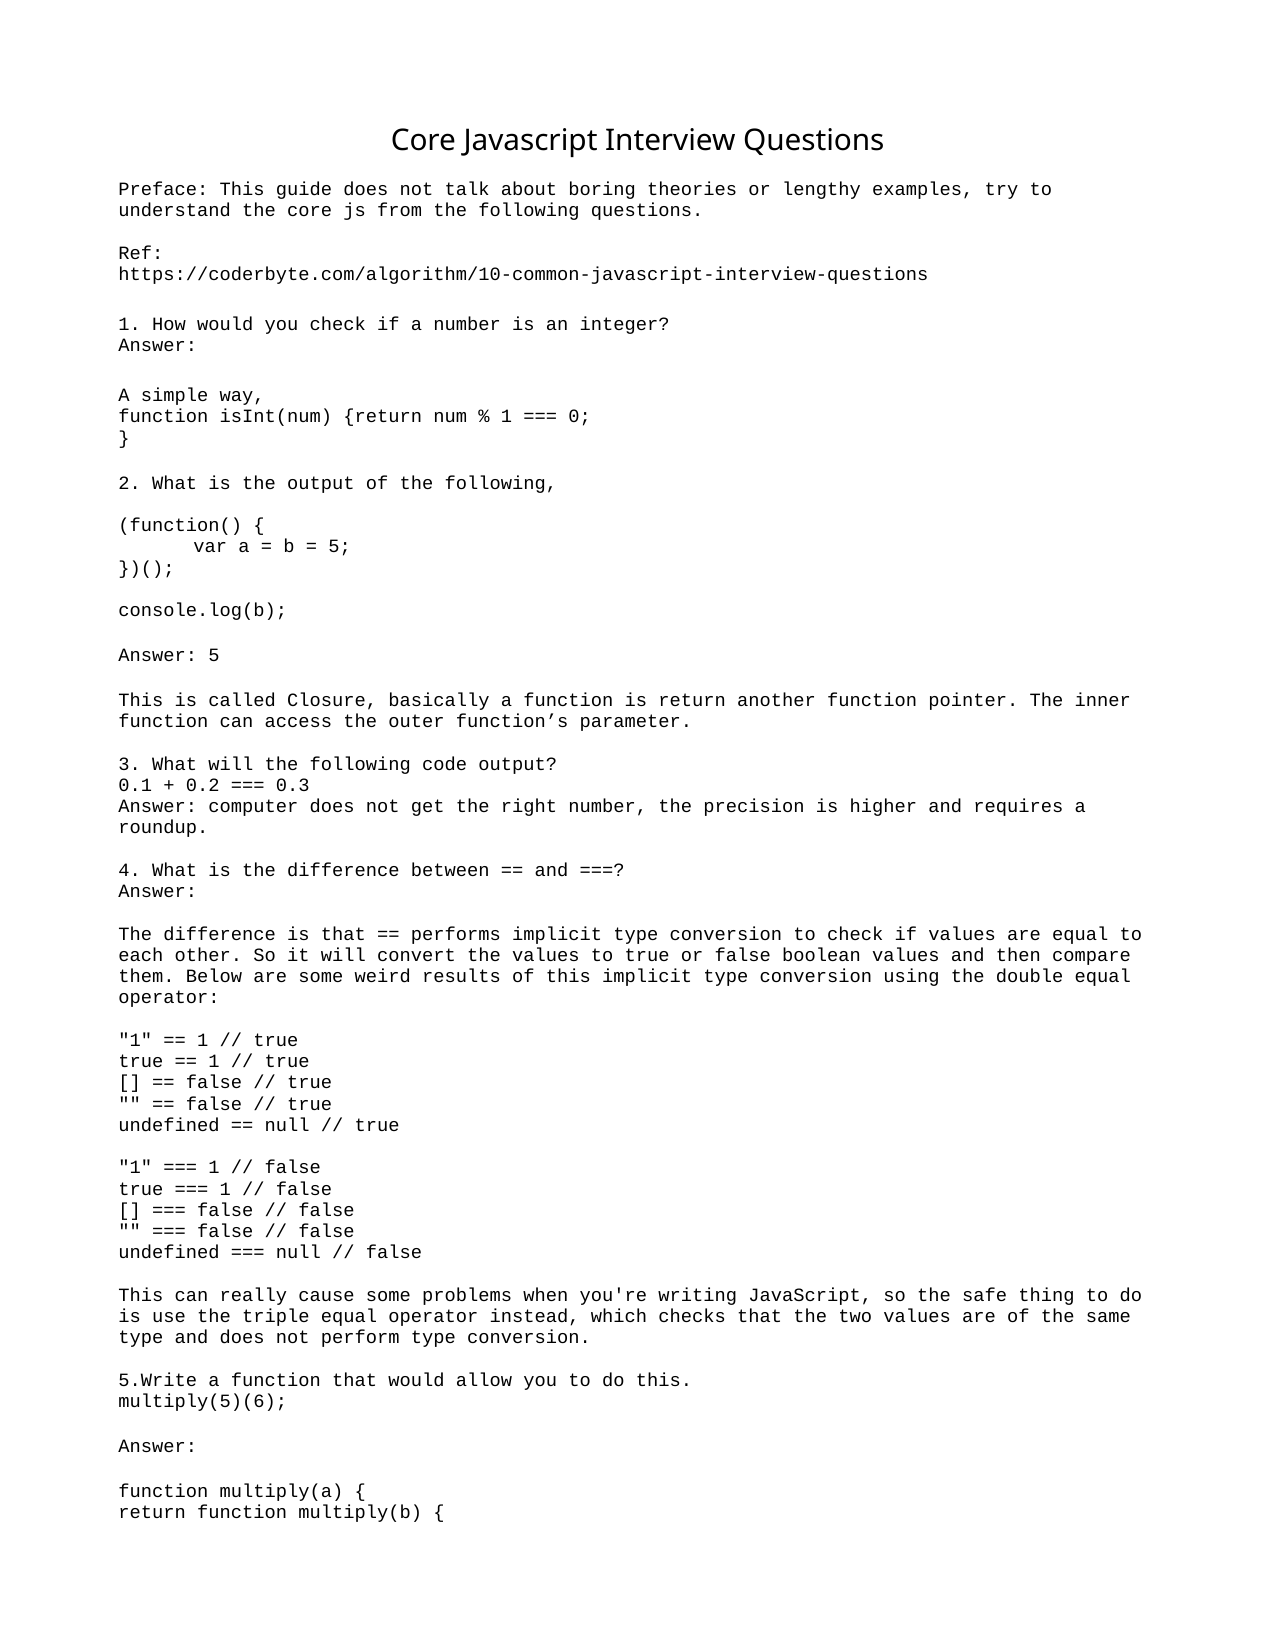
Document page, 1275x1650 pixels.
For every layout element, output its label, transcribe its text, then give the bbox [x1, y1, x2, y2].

text function isInt(num) {return num % 1 === 0; [118, 407, 1157, 428]
text 2. What is the output of the following, [118, 473, 1157, 495]
text 0.1 + 0.2 === 0.3 [118, 776, 1157, 797]
text true == 1 // true [118, 1052, 1157, 1073]
text Ref: [118, 243, 1157, 265]
text [] === false // false [118, 1201, 1157, 1222]
text This can really cause some problems when you're writing JavaScript, so the safe thing to do is use the triple equal operator instead, which checks that the two values are of the same type and does not perform type conversion. [118, 1286, 1157, 1349]
text 3. What will the following code output? [118, 754, 1157, 776]
text (function() { [118, 516, 1157, 537]
text "" == false // true [118, 1094, 1157, 1116]
text Answer: [118, 1437, 1157, 1458]
text Core Javascript Interview Questions [118, 118, 1157, 158]
text Answer: 5 [118, 646, 1157, 667]
text true === 1 // false [118, 1179, 1157, 1201]
text Answer: [118, 336, 1157, 357]
text 5.Write a function that would allow you to do this. [118, 1371, 1157, 1392]
text console.log(b); [118, 601, 1157, 622]
text undefined === null // false [118, 1243, 1157, 1264]
text var a = b = 5; [118, 537, 1157, 558]
text "1" == 1 // true [118, 1031, 1157, 1052]
text [] == false // true [118, 1073, 1157, 1094]
text A simple way, [118, 386, 1157, 407]
text return function multiply(b) { [118, 1503, 1157, 1524]
text } [118, 428, 1157, 450]
text 1. How would you check if a number is an integer? [118, 315, 1157, 336]
text "1" === 1 // false [118, 1158, 1157, 1179]
text Preface: This guide does not talk about boring theories or lengthy examples, try to understand the core js from the following questions. [118, 180, 1157, 222]
text function multiply(a) { [118, 1482, 1157, 1503]
text https://coderbyte.com/algorithm/10-common-javascript-interview-questions [118, 265, 1157, 286]
text undefined == null // true [118, 1116, 1157, 1137]
text This is called Closure, basically a function is return another function pointer. The inner function can access the outer function’s parameter. [118, 691, 1157, 733]
text Answer: computer does not get the right number, the precision is higher and requires a roundup. [118, 797, 1157, 839]
text "" === false // false [118, 1222, 1157, 1243]
text 4. What is the difference between == and ===? [118, 861, 1157, 882]
text multiply(5)(6); [118, 1392, 1157, 1413]
text The difference is that == performs implicit type conversion to check if values are equal to each other. So it will convert the values to true or false boolean values and then compare them. Below are some weird results of this implicit type conversion using the double equal operator: [118, 924, 1157, 1009]
text })(); [118, 558, 1157, 580]
text Answer: [118, 882, 1157, 903]
